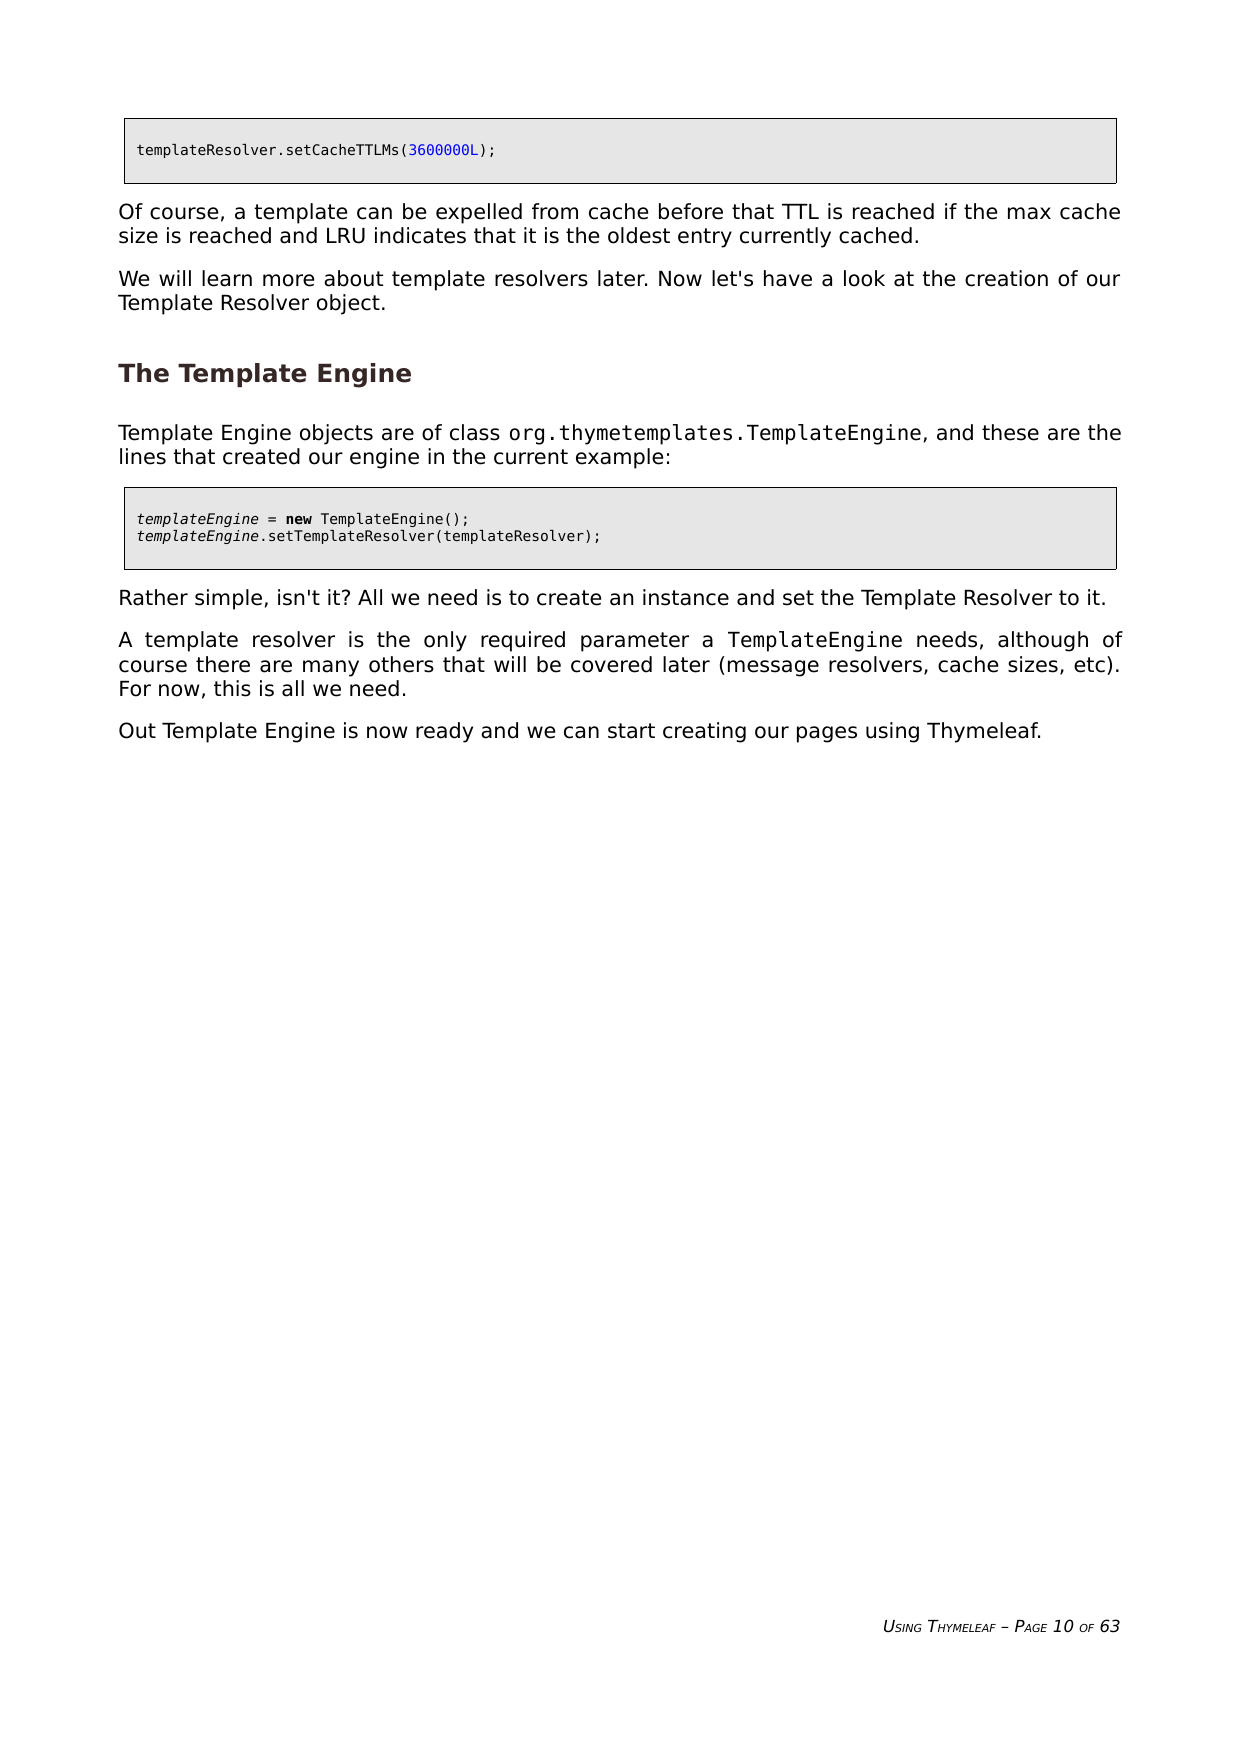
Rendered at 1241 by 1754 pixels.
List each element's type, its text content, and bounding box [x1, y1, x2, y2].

subtitle The Template Engine [118, 359, 1122, 388]
text Of course, a template can be expelled from cache before that TTL is reached if the max cache size is reached and LRU indicates that it is the oldest entry currently cached. [118, 200, 1122, 249]
text We will learn more about template resolvers later. Now let's have a look at the creation of our Template Resolver object. [118, 267, 1122, 315]
text Rather simple, isn't it? All we need is to create an instance and set the Template Resolver to it. [118, 586, 1122, 611]
text Template Engine objects are of class org.thymetemplates.TemplateEngine, and these are the lines that created our engine in the current example: [118, 421, 1122, 469]
text templateResolver.setCacheTTLMs(3600000L); [125, 119, 1116, 183]
text A template resolver is the only required parameter a TemplateEngine needs, although of course there are many others that will be covered later (message resolvers, cache sizes, etc). For now, this is all we need. [118, 628, 1122, 701]
text Out Template Engine is now ready and we can start creating our pages using Thymeleaf. [118, 719, 1122, 743]
text templateEngine = new TemplateEngine(); templateEngine.setTemplateResolver(templateResolver); [125, 488, 1116, 569]
